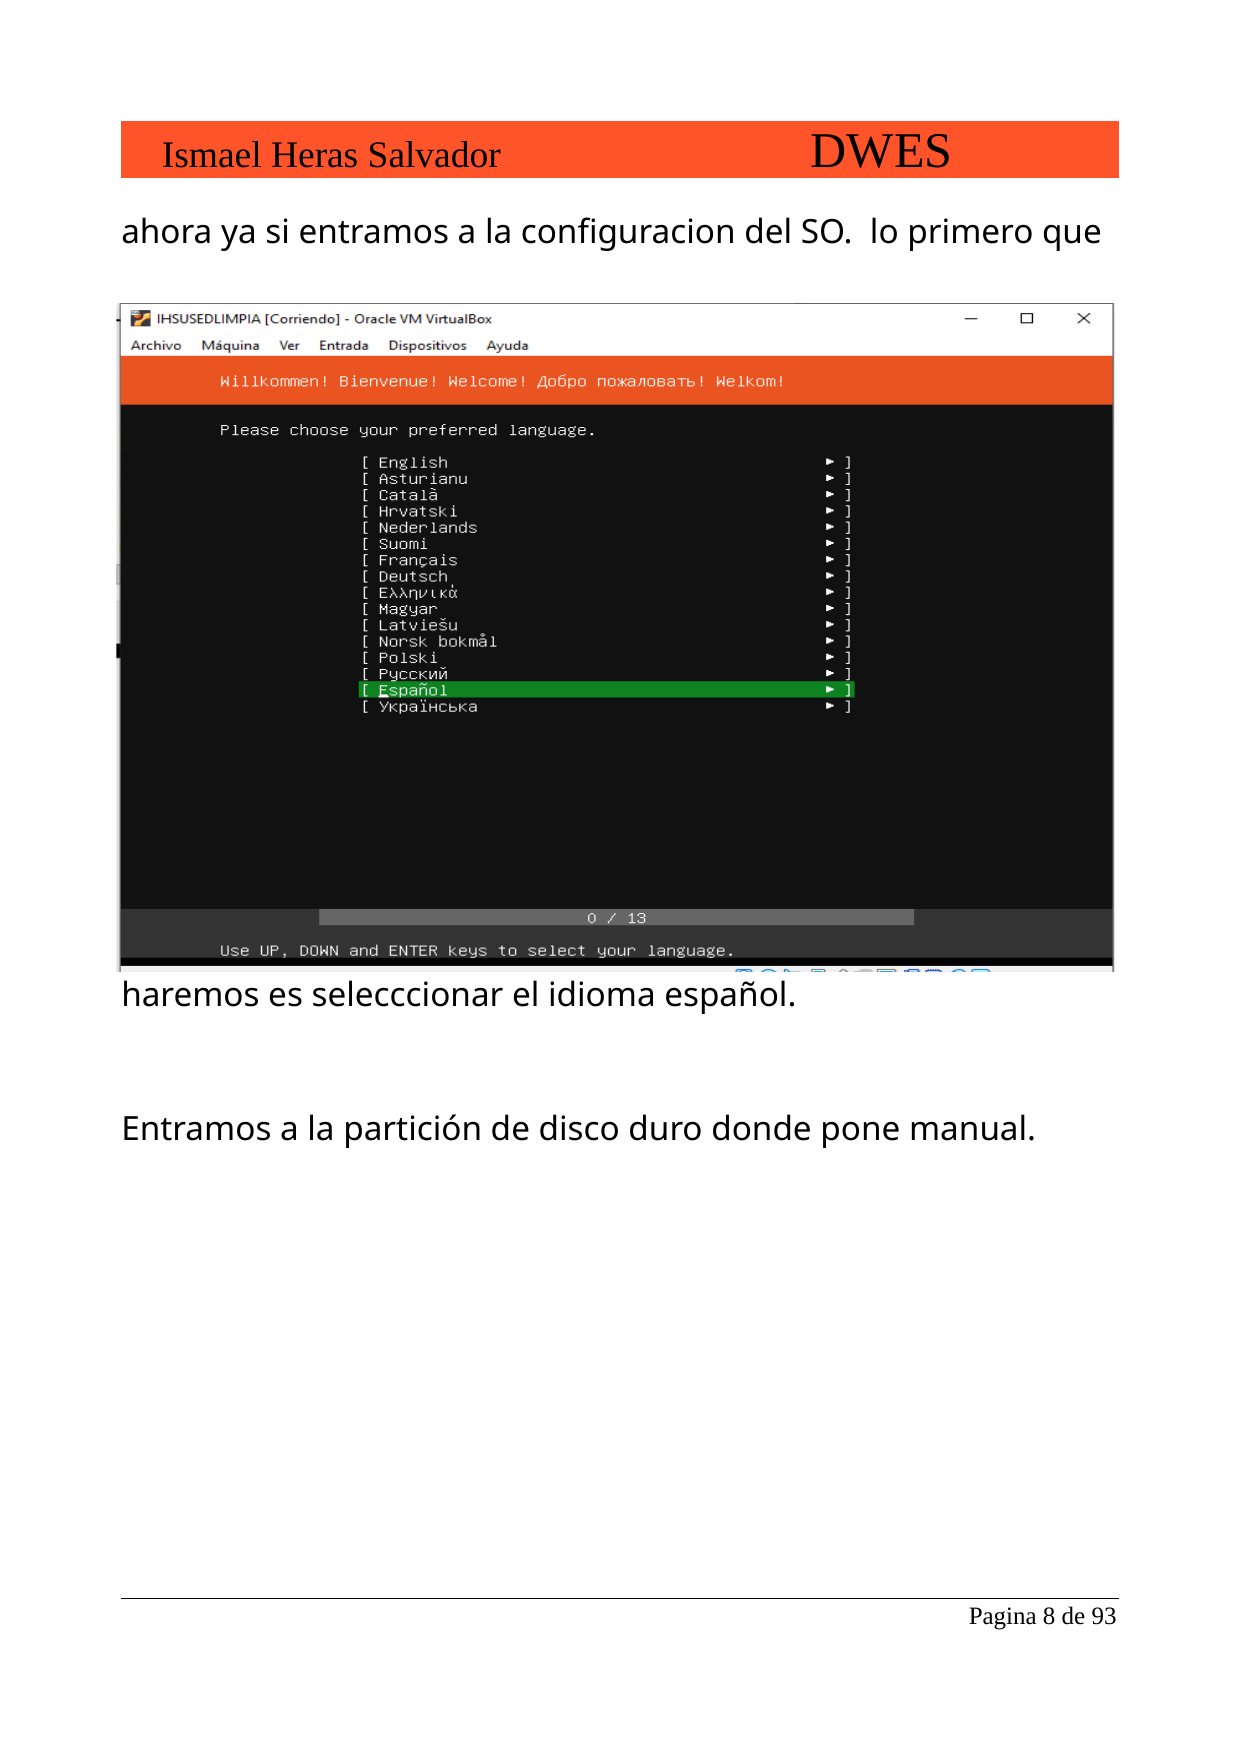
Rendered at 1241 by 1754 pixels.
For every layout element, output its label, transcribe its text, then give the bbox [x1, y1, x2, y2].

text Entramos a la partición de disco duro donde pone manual. [121, 1105, 1119, 1150]
text ahora ya si entramos a la configuracion del SO. lo primero que haremos es selecccionar el idioma español. [121, 208, 1119, 1017]
picture [116, 303, 1115, 972]
